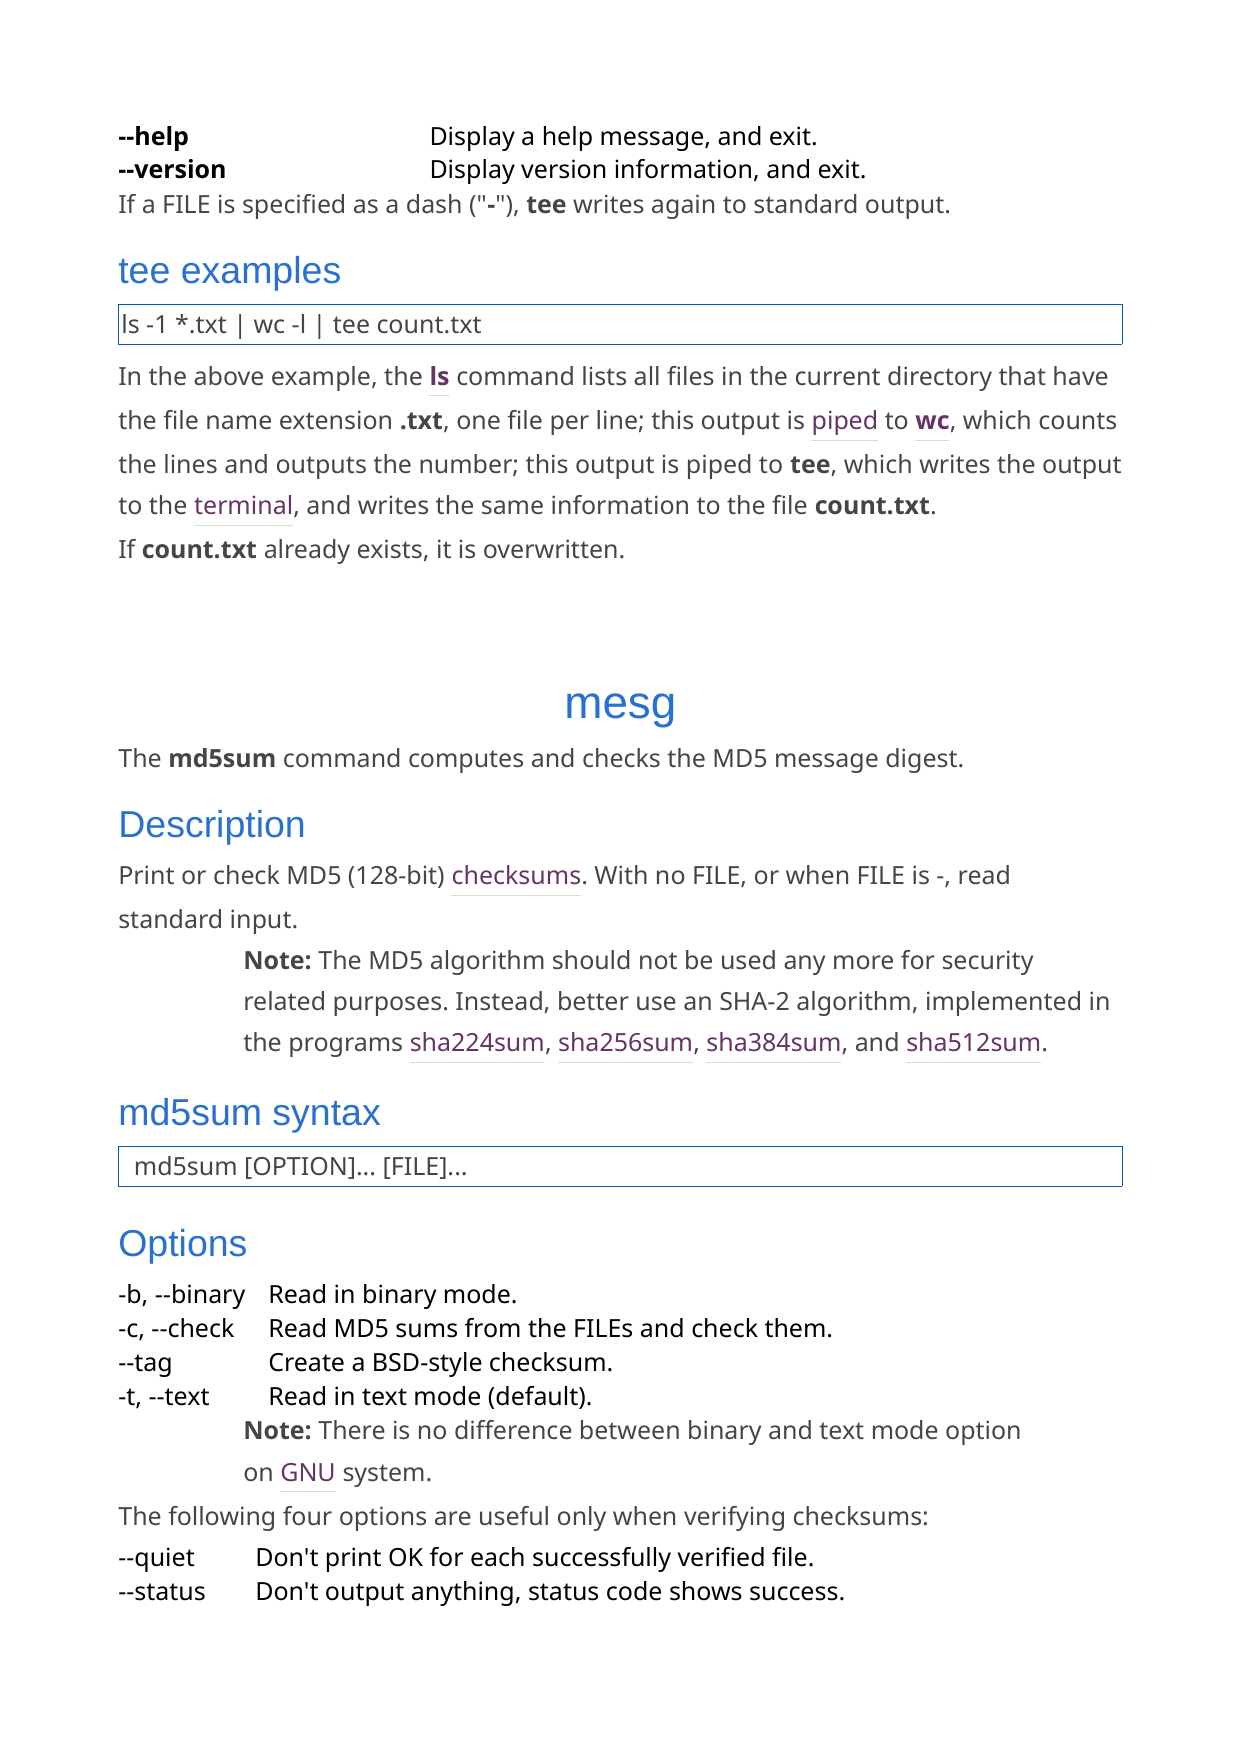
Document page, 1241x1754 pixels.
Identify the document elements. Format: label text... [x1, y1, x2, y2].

subtitle mesg [118, 675, 1122, 728]
table_cell Create a BSD-style checksum. [268, 1345, 889, 1379]
table_cell --help [118, 118, 429, 152]
table_header Read in binary mode. [268, 1277, 889, 1311]
table_cell -t, --text [118, 1379, 268, 1413]
text In the above example, the ls command lists all files in the current directory that have the file name extension .txt, one file per line; this output is piped to wc, which counts the lines and outputs the number; this output is piped to tee, which writes the output to the terminal, and writes the same information to the file count.txt. If count.txt already exists, it is overwritten. [118, 358, 1122, 566]
text md5sum [OPTION]... [FILE]... [119, 1147, 1122, 1186]
table_cell --status [118, 1574, 255, 1608]
text The md5sum command computes and checks the MD5 message digest. [118, 740, 1122, 774]
table_cell -c, --check [118, 1311, 268, 1345]
table_cell Read in text mode (default). [268, 1379, 889, 1413]
table_cell Display version information, and exit. [429, 152, 1004, 186]
table_cell Don't output anything, status code shows success. [255, 1574, 961, 1608]
text The following four options are useful only when verifying checksums: [118, 1499, 1122, 1533]
text Print or check MD5 (128-bit) checksums. With no FILE, or when FILE is -, read standard input. [118, 858, 1122, 936]
table_header --quiet [118, 1540, 255, 1574]
table_cell Display a help message, and exit. [429, 118, 1004, 152]
text If a FILE is specified as a dash ("-"), tee writes again to standard output. [118, 186, 1122, 220]
subtitle Options [118, 1221, 1122, 1264]
subtitle tee examples [118, 248, 1122, 291]
text Note: The MD5 algorithm should not be used any more for security related purposes. Instead, better use an SHA-2 algorithm, implemented in the programs sha224sum, sha256sum, sha384sum, and sha512sum. [243, 942, 1122, 1062]
text ls -1 *.txt | wc -l | tee count.txt [119, 305, 1122, 344]
table_cell --version [118, 152, 429, 186]
text Note: There is no difference between binary and text mode option on GNU system. [243, 1413, 1122, 1492]
table_header -b, --binary [118, 1277, 268, 1311]
subtitle Description [118, 802, 1122, 845]
table_cell Read MD5 sums from the FILEs and check them. [268, 1311, 889, 1345]
subtitle md5sum syntax [118, 1090, 1122, 1133]
table_header Don't print OK for each successfully verified file. [255, 1540, 961, 1574]
table_cell --tag [118, 1345, 268, 1379]
